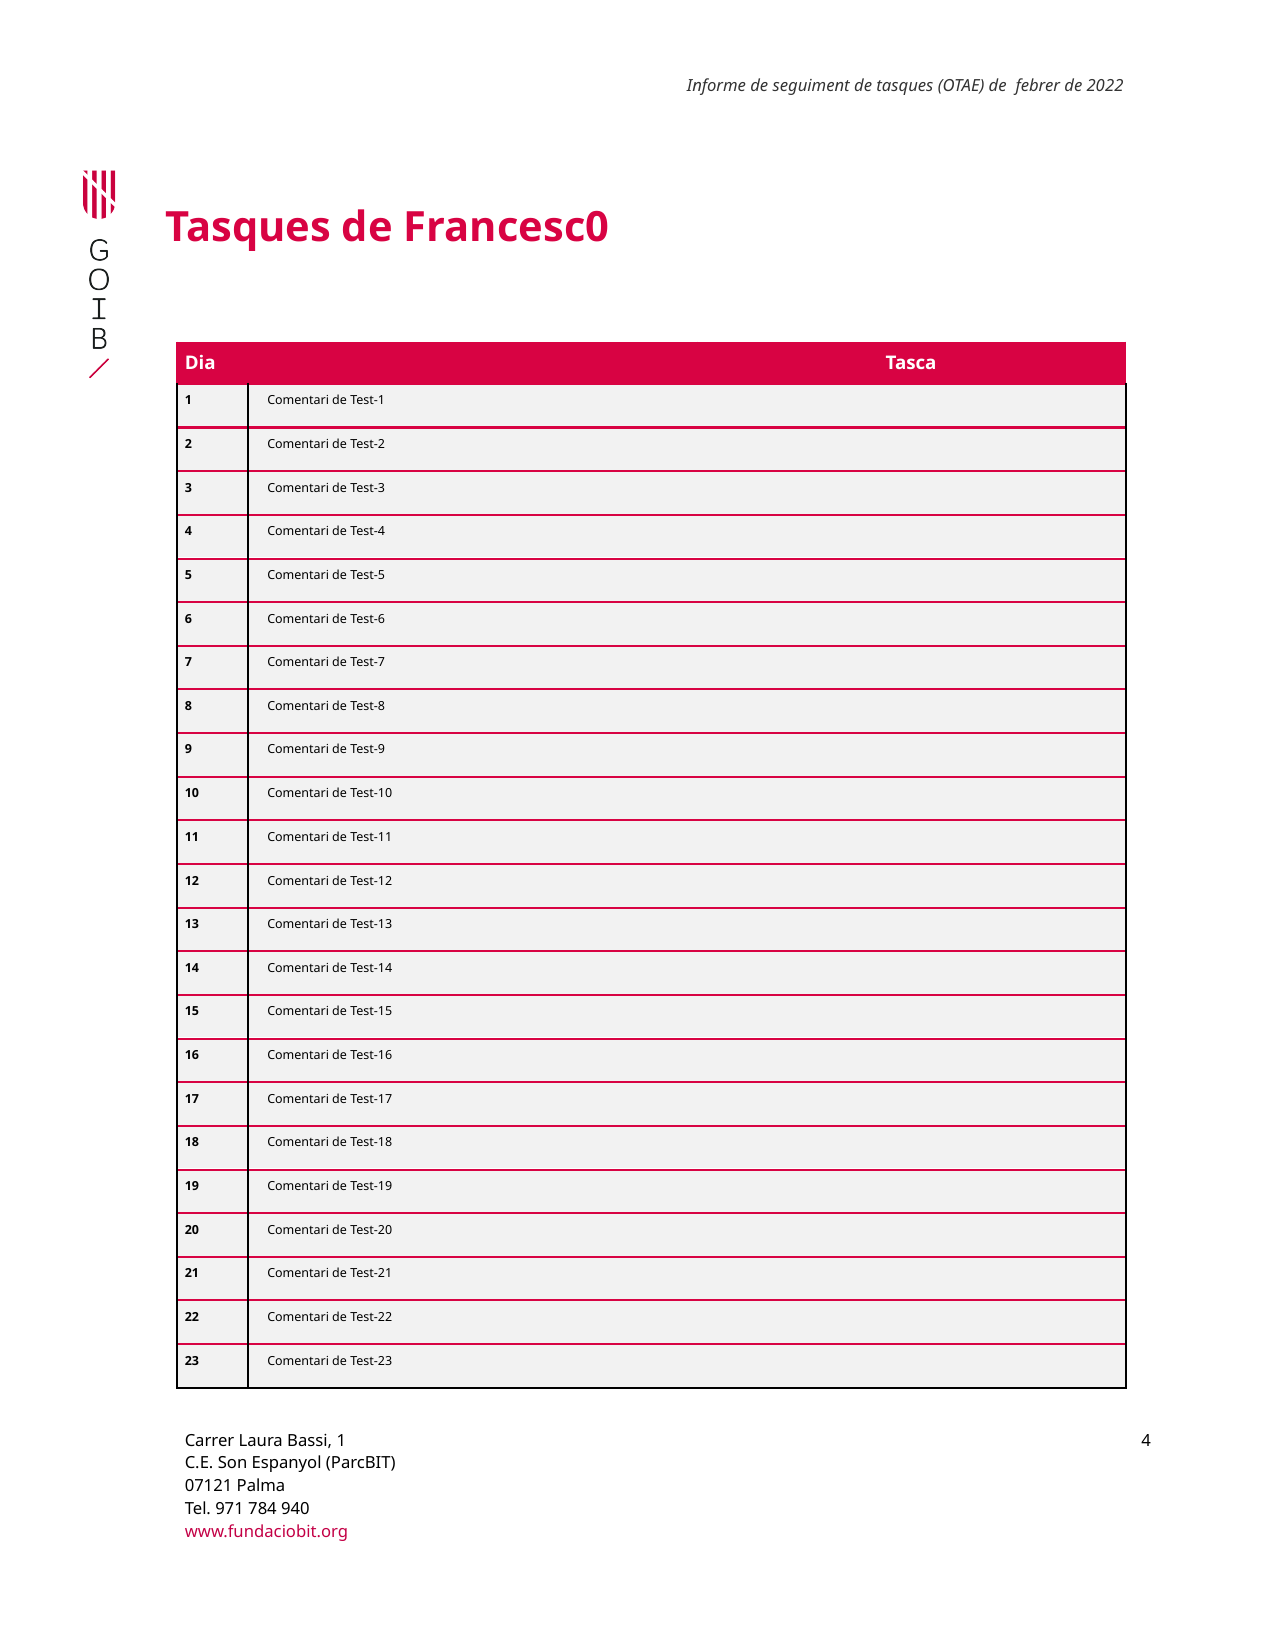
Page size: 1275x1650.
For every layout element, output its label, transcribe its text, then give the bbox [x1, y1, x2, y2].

table_cell Comentari de Test-17 [249, 1083, 1125, 1125]
table_cell Comentari de Test-4 [249, 516, 1125, 557]
table_cell Comentari de Test-2 [249, 429, 1125, 470]
table_cell 12 [178, 865, 247, 907]
table_cell Comentari de Test-5 [249, 560, 1125, 601]
table_cell Comentari de Test-16 [249, 1040, 1125, 1081]
table_header Comentari de Test-1 [249, 385, 1125, 426]
table_cell 6 [178, 603, 247, 645]
table_cell 21 [178, 1258, 247, 1299]
table_cell Comentari de Test-19 [249, 1171, 1125, 1212]
table_cell 14 [178, 952, 247, 994]
table_cell Comentari de Test-10 [249, 778, 1125, 819]
table_cell Comentari de Test-22 [249, 1301, 1125, 1343]
table_cell Comentari de Test-18 [249, 1127, 1125, 1168]
table_cell Comentari de Test-11 [249, 821, 1125, 863]
table_cell 13 [178, 909, 247, 950]
table_header Tasca [698, 344, 1124, 381]
table_cell Comentari de Test-21 [249, 1258, 1125, 1299]
table_cell Comentari de Test-8 [249, 690, 1125, 732]
table_cell Comentari de Test-3 [249, 472, 1125, 514]
table_cell 4 [178, 516, 247, 557]
table_cell Comentari de Test-14 [249, 952, 1125, 994]
table_header Dia [178, 344, 696, 381]
table_cell 8 [178, 690, 247, 732]
table_cell Comentari de Test-13 [249, 909, 1125, 950]
table_cell 23 [178, 1345, 247, 1387]
table_cell 22 [178, 1301, 247, 1343]
picture [54, 147, 144, 409]
table_cell 10 [178, 778, 247, 819]
table_cell 11 [178, 821, 247, 863]
table_cell Comentari de Test-9 [249, 734, 1125, 776]
table_cell 15 [178, 996, 247, 1037]
table_cell 7 [178, 647, 247, 688]
table_cell 17 [178, 1083, 247, 1125]
table_cell 9 [178, 734, 247, 776]
table_cell 3 [178, 472, 247, 514]
table_cell Comentari de Test-6 [249, 603, 1125, 645]
table_header 1 [178, 385, 247, 426]
table_cell 18 [178, 1127, 247, 1168]
table_cell Comentari de Test-23 [249, 1345, 1125, 1387]
table_cell Comentari de Test-20 [249, 1214, 1125, 1256]
table_cell Comentari de Test-15 [249, 996, 1125, 1037]
table_cell 2 [178, 429, 247, 470]
table_cell Comentari de Test-12 [249, 865, 1125, 907]
table_cell Comentari de Test-7 [249, 647, 1125, 688]
table_cell 5 [178, 560, 247, 601]
table_cell 16 [178, 1040, 247, 1081]
table_cell 20 [178, 1214, 247, 1256]
subtitle Tasques de Francesc0 [165, 197, 1125, 253]
table_cell 19 [178, 1171, 247, 1212]
